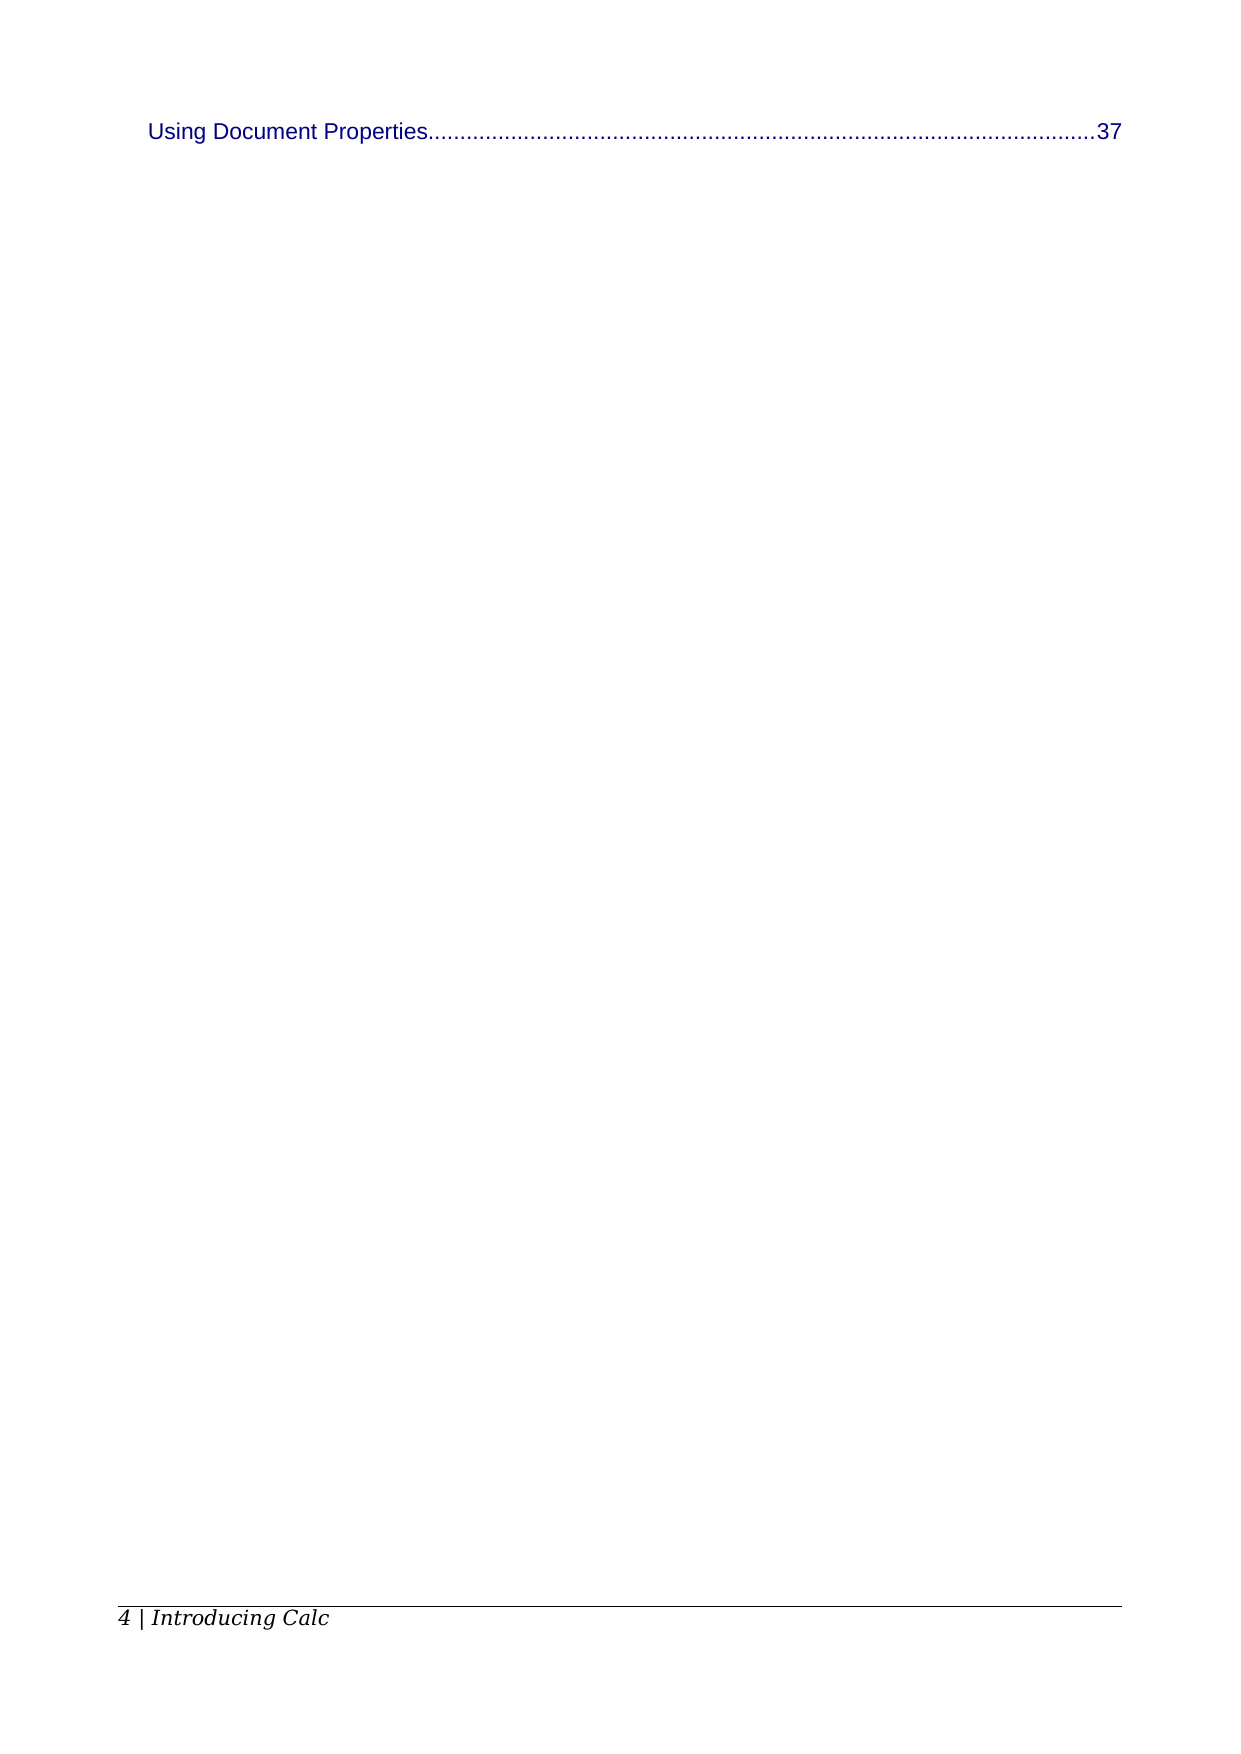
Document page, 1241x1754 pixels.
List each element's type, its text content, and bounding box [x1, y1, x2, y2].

text Using Document Properties 37 [148, 118, 1122, 144]
